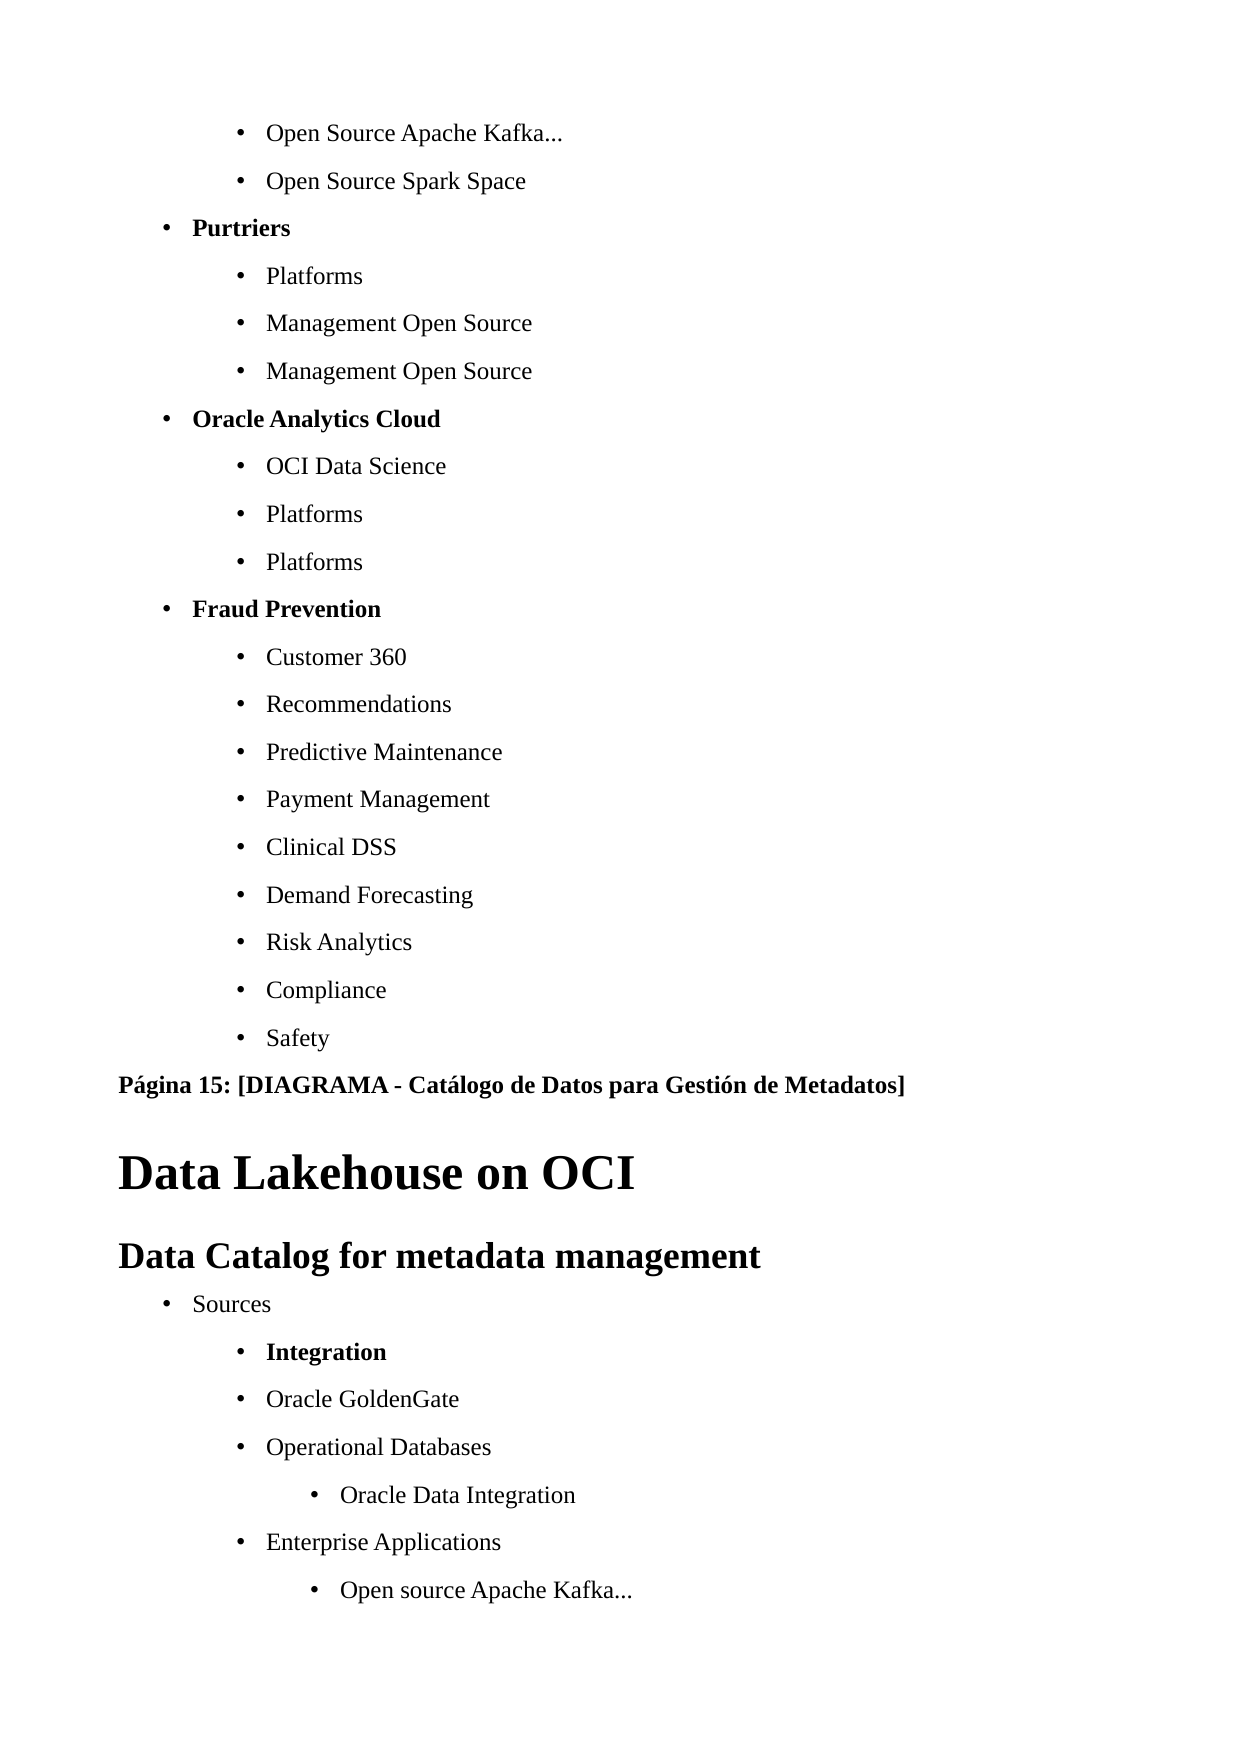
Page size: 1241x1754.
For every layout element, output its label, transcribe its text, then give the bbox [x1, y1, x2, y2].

list Predictive Maintenance [236, 737, 1122, 766]
list Demand Forecasting [236, 880, 1122, 908]
list Open Source Spark Space [236, 166, 1122, 194]
list Open source Apache Kafka... [310, 1575, 1122, 1604]
list Enterprise Applications [236, 1527, 1122, 1556]
list Operational Databases [236, 1432, 1122, 1461]
list Management Open Source [236, 356, 1122, 385]
list Platforms [236, 261, 1122, 290]
list Purtriers [162, 213, 1122, 242]
list Management Open Source [236, 308, 1122, 337]
list Fraud Prevention [162, 594, 1122, 623]
list Sources [162, 1289, 1122, 1318]
list Platforms [236, 499, 1122, 528]
list Oracle GoldenGate [236, 1384, 1122, 1413]
subtitle Data Lakehouse on OCI [118, 1143, 1122, 1200]
list Oracle Data Integration [310, 1480, 1122, 1508]
text Página 15: [DIAGRAMA - Catálogo de Datos para Gestión de Metadatos] [118, 1070, 1122, 1099]
list OCI Data Science [236, 451, 1122, 480]
list Recommendations [236, 689, 1122, 718]
list Risk Analytics [236, 927, 1122, 956]
list Platforms [236, 547, 1122, 575]
list Payment Management [236, 784, 1122, 813]
list Customer 360 [236, 642, 1122, 671]
list Integration [236, 1337, 1122, 1366]
subtitle Data Catalog for metadata management [118, 1234, 1122, 1277]
list Safety [236, 1023, 1122, 1051]
list Open Source Apache Kafka... [236, 118, 1122, 147]
list Clinical DSS [236, 832, 1122, 861]
list Oracle Analytics Cloud [162, 404, 1122, 432]
list Compliance [236, 975, 1122, 1004]
